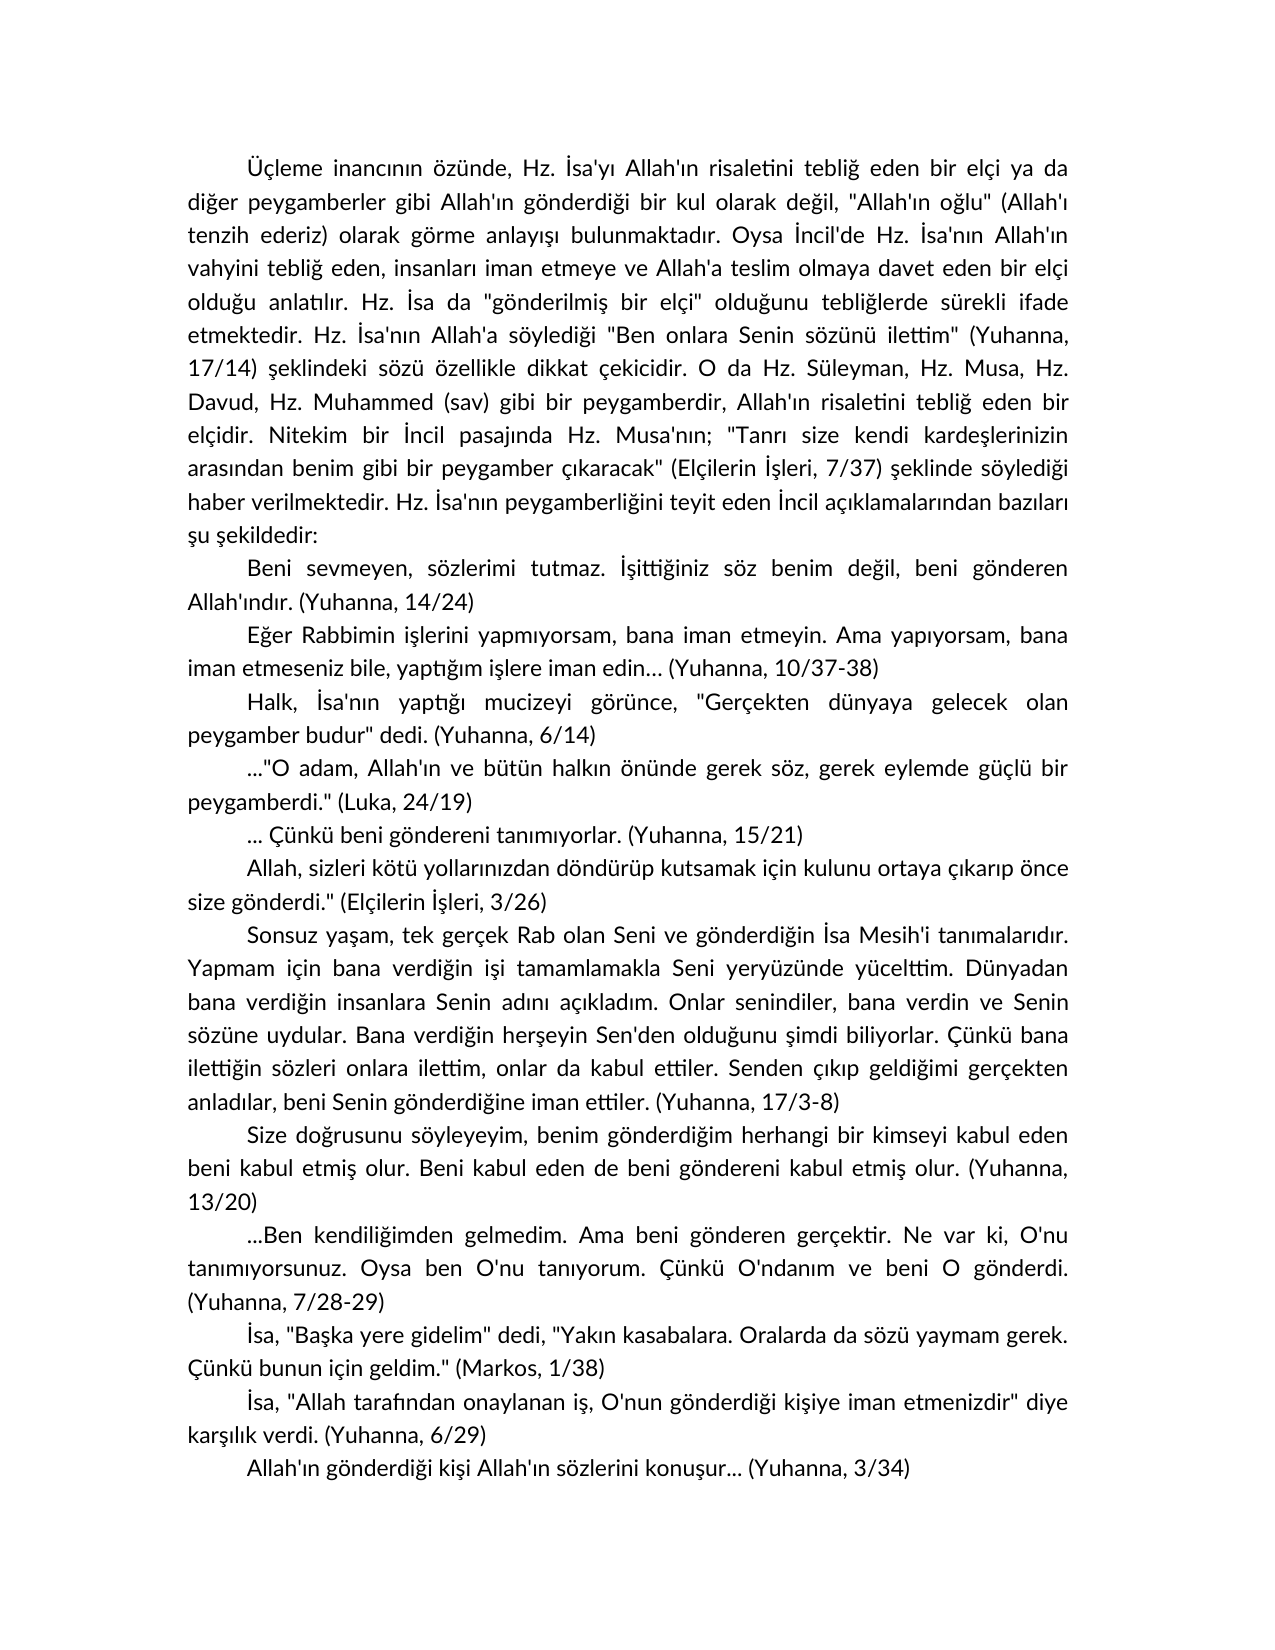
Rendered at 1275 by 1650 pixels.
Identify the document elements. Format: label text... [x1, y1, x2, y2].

text ...Ben kendiliğimden gelmedim. Ama beni gönderen gerçektir. Ne var ki, O'nu tanımıyorsunuz. Oysa ben O'nu tanıyorum. Çünkü O'ndanım ve beni O gönderdi. (Yuhanna, 7/28-29) [187, 1217, 1070, 1317]
text Eğer Rabbimin işlerini yapmıyorsam, bana iman etmeyin. Ama yapıyorsam, bana iman etmeseniz bile, yaptığım işlere iman edin… (Yuhanna, 10/37-38) [187, 617, 1070, 683]
text Sonsuz yaşam, tek gerçek Rab olan Seni ve gönderdiğin İsa Mesih'i tanımalarıdır. Yapmam için bana verdiğin işi tamamlamakla Seni yeryüzünde yücelttim. Dünyadan bana verdiğin insanlara Senin adını açıkladım. Onlar senindiler, bana verdin ve Senin sözüne uydular. Bana verdiğin herşeyin Sen'den olduğunu şimdi biliyorlar. Çünkü bana ilettiğin sözleri onlara ilettim, onlar da kabul ettiler. Senden çıkıp geldiğimi gerçekten anladılar, beni Senin gönderdiğine iman ettiler. (Yuhanna, 17/3-8) [187, 917, 1070, 1117]
text Allah'ın gönderdiği kişi Allah'ın sözlerini konuşur... (Yuhanna, 3/34) [187, 1450, 1070, 1483]
text ..."O adam, Allah'ın ve bütün halkın önünde gerek söz, gerek eylemde güçlü bir peygamberdi." (Luka, 24/19) [187, 750, 1070, 817]
text Halk, İsa'nın yaptığı mucizeyi görünce, "Gerçekten dünyaya gelecek olan peygamber budur" dedi. (Yuhanna, 6/14) [187, 683, 1070, 750]
text Allah, sizleri kötü yollarınızdan döndürüp kutsamak için kulunu ortaya çıkarıp önce size gönderdi." (Elçilerin İşleri, 3/26) [187, 850, 1070, 917]
text Üçleme inancının özünde, Hz. İsa'yı Allah'ın risaletini tebliğ eden bir elçi ya da diğer peygamberler gibi Allah'ın gönderdiği bir kul olarak değil, "Allah'ın oğlu" (Allah'ı tenzih ederiz) olarak görme anlayışı bulunmaktadır. Oysa İncil'de Hz. İsa'nın Allah'ın vahyini tebliğ eden, insanları iman etmeye ve Allah'a teslim olmaya davet eden bir elçi olduğu anlatılır. Hz. İsa da "gönderilmiş bir elçi" olduğunu tebliğlerde sürekli ifade etmektedir. Hz. İsa'nın Allah'a söylediği "Ben onlara Senin sözünü ilettim" (Yuhanna, 17/14) şeklindeki sözü özellikle dikkat çekicidir. O da Hz. Süleyman, Hz. Musa, Hz. Davud, Hz. Muhammed (sav) gibi bir peygamberdir, Allah'ın risaletini tebliğ eden bir elçidir. Nitekim bir İncil pasajında Hz. Musa'nın; "Tanrı size kendi kardeşlerinizin arasından benim gibi bir peygamber çıkaracak" (Elçilerin İşleri, 7/37) şeklinde söylediği haber verilmektedir. Hz. İsa'nın peygamberliğini teyit eden İncil açıklamalarından bazıları şu şekildedir: [187, 150, 1070, 550]
text Beni sevmeyen, sözlerimi tutmaz. İşittiğiniz söz benim değil, beni gönderen Allah'ındır. (Yuhanna, 14/24) [187, 550, 1070, 617]
text İsa, "Başka yere gidelim" dedi, "Yakın kasabalara. Oralarda da sözü yaymam gerek. Çünkü bunun için geldim." (Markos, 1/38) [187, 1317, 1070, 1383]
text Size doğrusunu söyleyeyim, benim gönderdiğim herhangi bir kimseyi kabul eden beni kabul etmiş olur. Beni kabul eden de beni göndereni kabul etmiş olur. (Yuhanna, 13/20) [187, 1117, 1070, 1217]
text İsa, "Allah tarafından onaylanan iş, O'nun gönderdiği kişiye iman etmenizdir" diye karşılık verdi. (Yuhanna, 6/29) [187, 1383, 1070, 1450]
text ... Çünkü beni göndereni tanımıyorlar. (Yuhanna, 15/21) [187, 817, 1070, 850]
